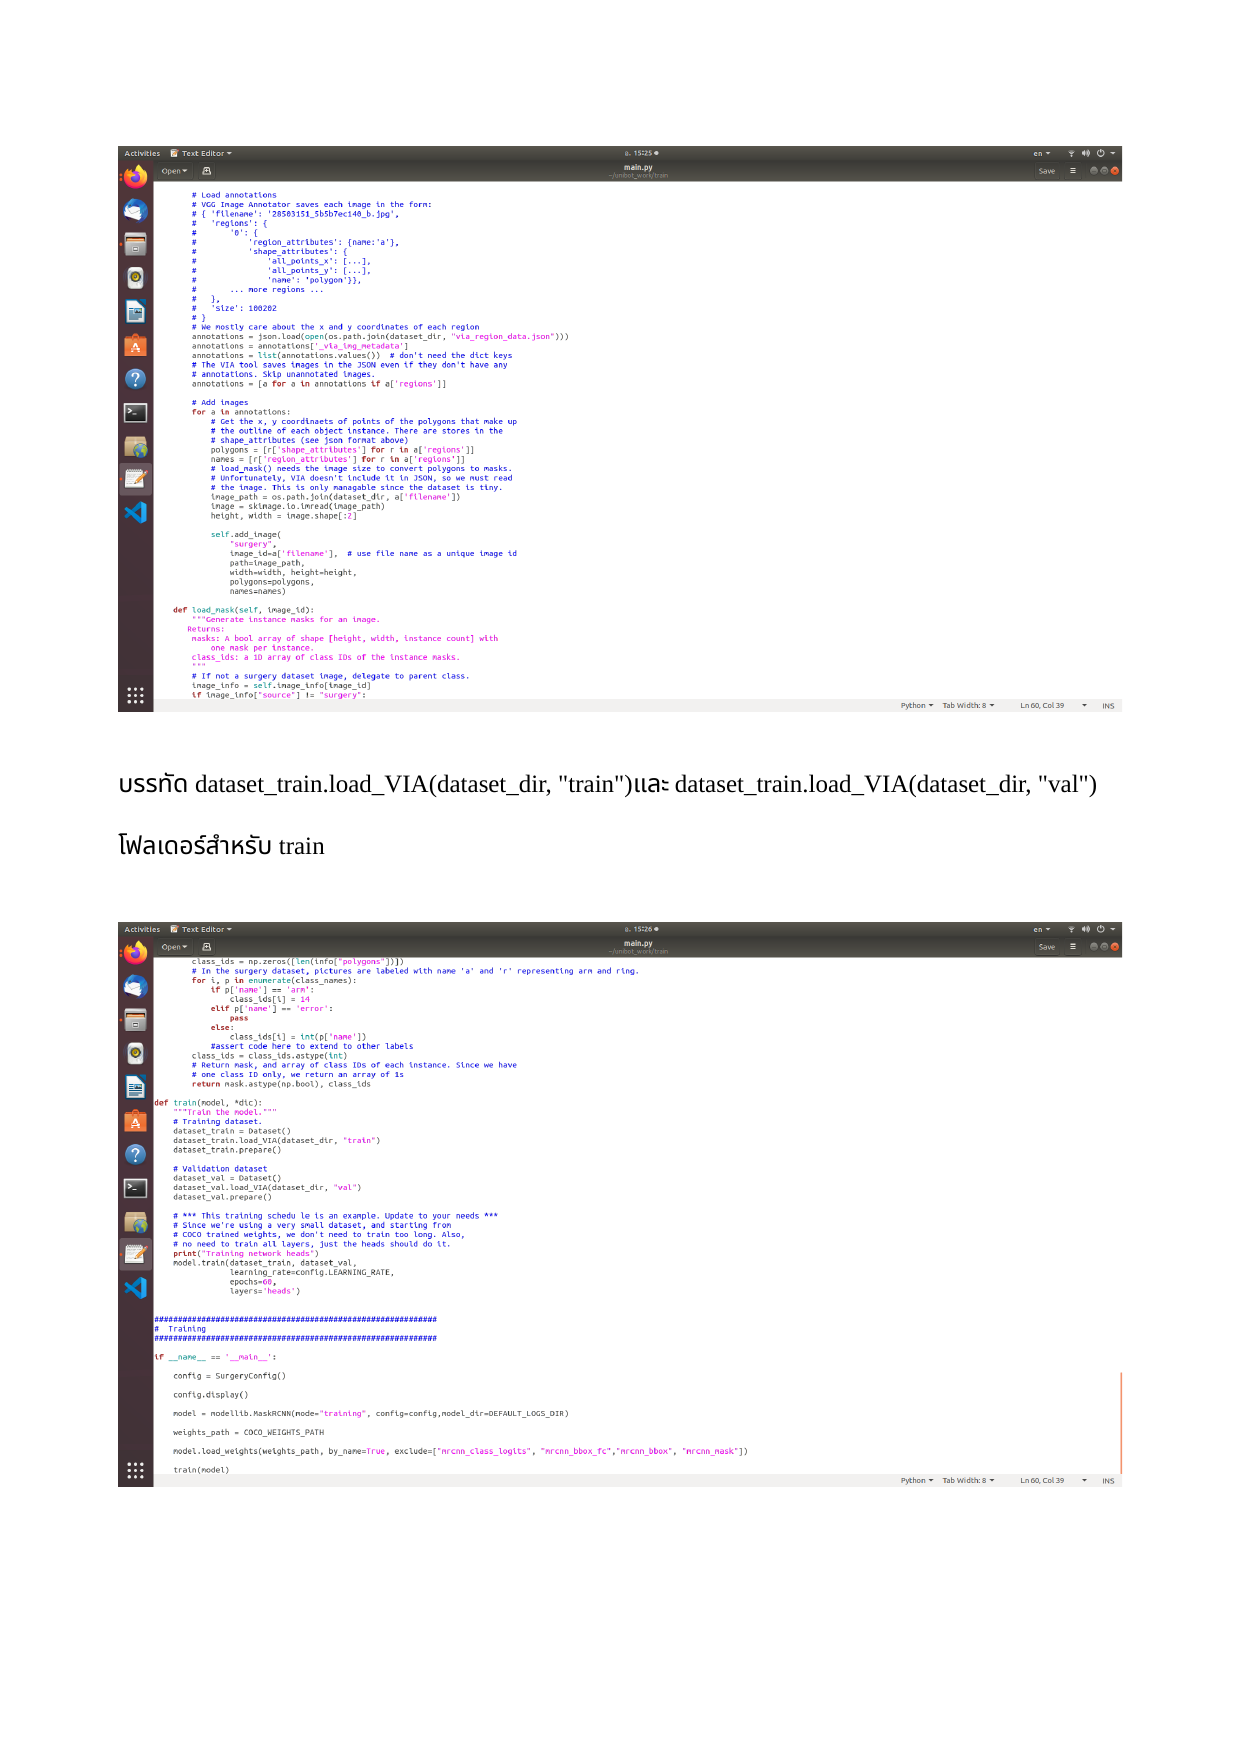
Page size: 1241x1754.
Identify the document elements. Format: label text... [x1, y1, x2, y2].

picture [118, 146, 1123, 712]
text บรรทัด dataset_train.load_VIA(dataset_dir, "train")และdataset_train.load_VIA(dataset_dir, "val") [118, 769, 1122, 803]
text โฟลเดอร์สำหรับ train [118, 831, 1122, 865]
picture [118, 922, 1123, 1487]
